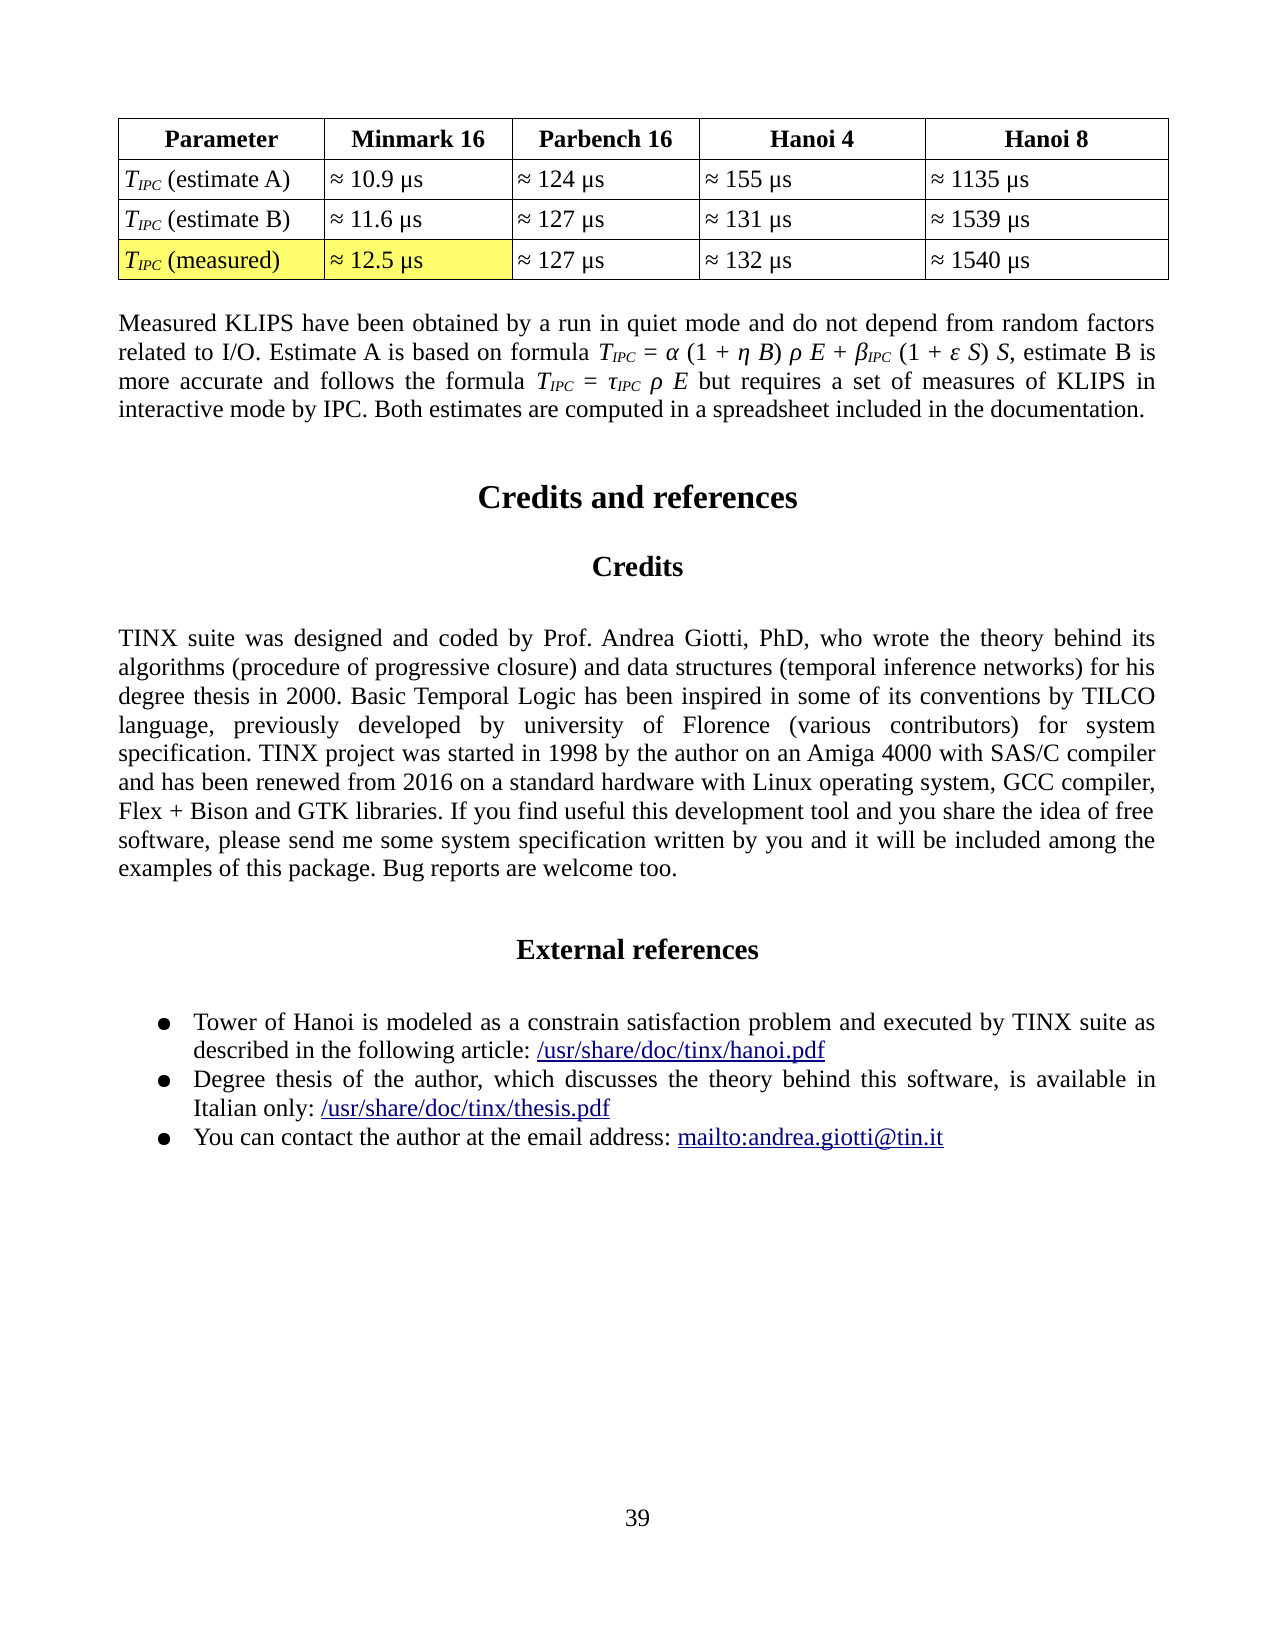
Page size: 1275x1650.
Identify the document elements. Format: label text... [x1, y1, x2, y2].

subtitle Credits [118, 549, 1157, 582]
table_cell ≈ 11.6 μs [325, 200, 512, 239]
list Tower of Hanoi is modeled as a constrain satisfaction problem and executed by TINX suite as described in the following article: /usr/share/doc/tinx/hanoi.pdf [156, 1007, 1157, 1064]
table_header Hanoi 8 [926, 119, 1168, 158]
text TINX suite was designed and coded by Prof. Andrea Giotti, PhD, who wrote the theory behind its algorithms (procedure of progressive closure) and data structures (temporal inference networks) for his degree thesis in 2000. Basic Temporal Logic has been inspired in some of its conventions by TILCO language, previously developed by university of Florence (various contributors) for system specification. TINX project was started in 1998 by the author on an Amiga 4000 with SAS/C compiler and has been renewed from 2016 on a standard hardware with Linux operating system, GCC compiler, Flex + Bison and GTK libraries. If you find useful this development tool and you share the idea of free software, please send me some system specification written by you and it will be included among the examples of this package. Bug reports are welcome too. [118, 623, 1157, 882]
text Measured KLIPS have been obtained by a run in quiet mode and do not depend from random factors related to I/O. Estimate A is based on formula TIPC = α (1 + η B) ρ E + βIPC (1 + ε S) S, estimate B is more accurate and follows the formula TIPC = τIPC ρ E but requires a set of measures of KLIPS in interactive mode by IPC. Both estimates are computed in a spreadsheet included in the documentation. [118, 308, 1157, 423]
list Degree thesis of the author, which discusses the theory behind this software, is available in Italian only: /usr/share/doc/tinx/thesis.pdf [156, 1064, 1157, 1122]
subtitle Credits and references [118, 477, 1157, 515]
subtitle External references [118, 932, 1157, 965]
table_cell ≈ 12.5 μs [325, 240, 512, 279]
table_cell TIPC (estimate B) [119, 200, 324, 239]
table_cell ≈ 131 μs [700, 200, 925, 239]
table_header Parbench 16 [513, 119, 699, 158]
table_cell ≈ 10.9 μs [325, 160, 512, 199]
table_header Minmark 16 [325, 119, 512, 158]
table_cell ≈ 132 μs [700, 240, 925, 279]
table_cell ≈ 155 μs [700, 160, 925, 199]
table_header Hanoi 4 [700, 119, 925, 158]
list You can contact the author at the email address: mailto:andrea.giotti@tin.it [156, 1122, 1157, 1150]
table_cell TIPC (estimate A) [119, 160, 324, 199]
table_header Parameter [119, 119, 324, 158]
table_cell ≈ 1540 μs [926, 240, 1168, 279]
table_cell ≈ 127 μs [513, 240, 699, 279]
table_cell ≈ 124 μs [513, 160, 699, 199]
table_cell TIPC (measured) [119, 240, 324, 279]
table_cell ≈ 1135 μs [926, 160, 1168, 199]
table_cell ≈ 1539 μs [926, 200, 1168, 239]
table_cell ≈ 127 μs [513, 200, 699, 239]
